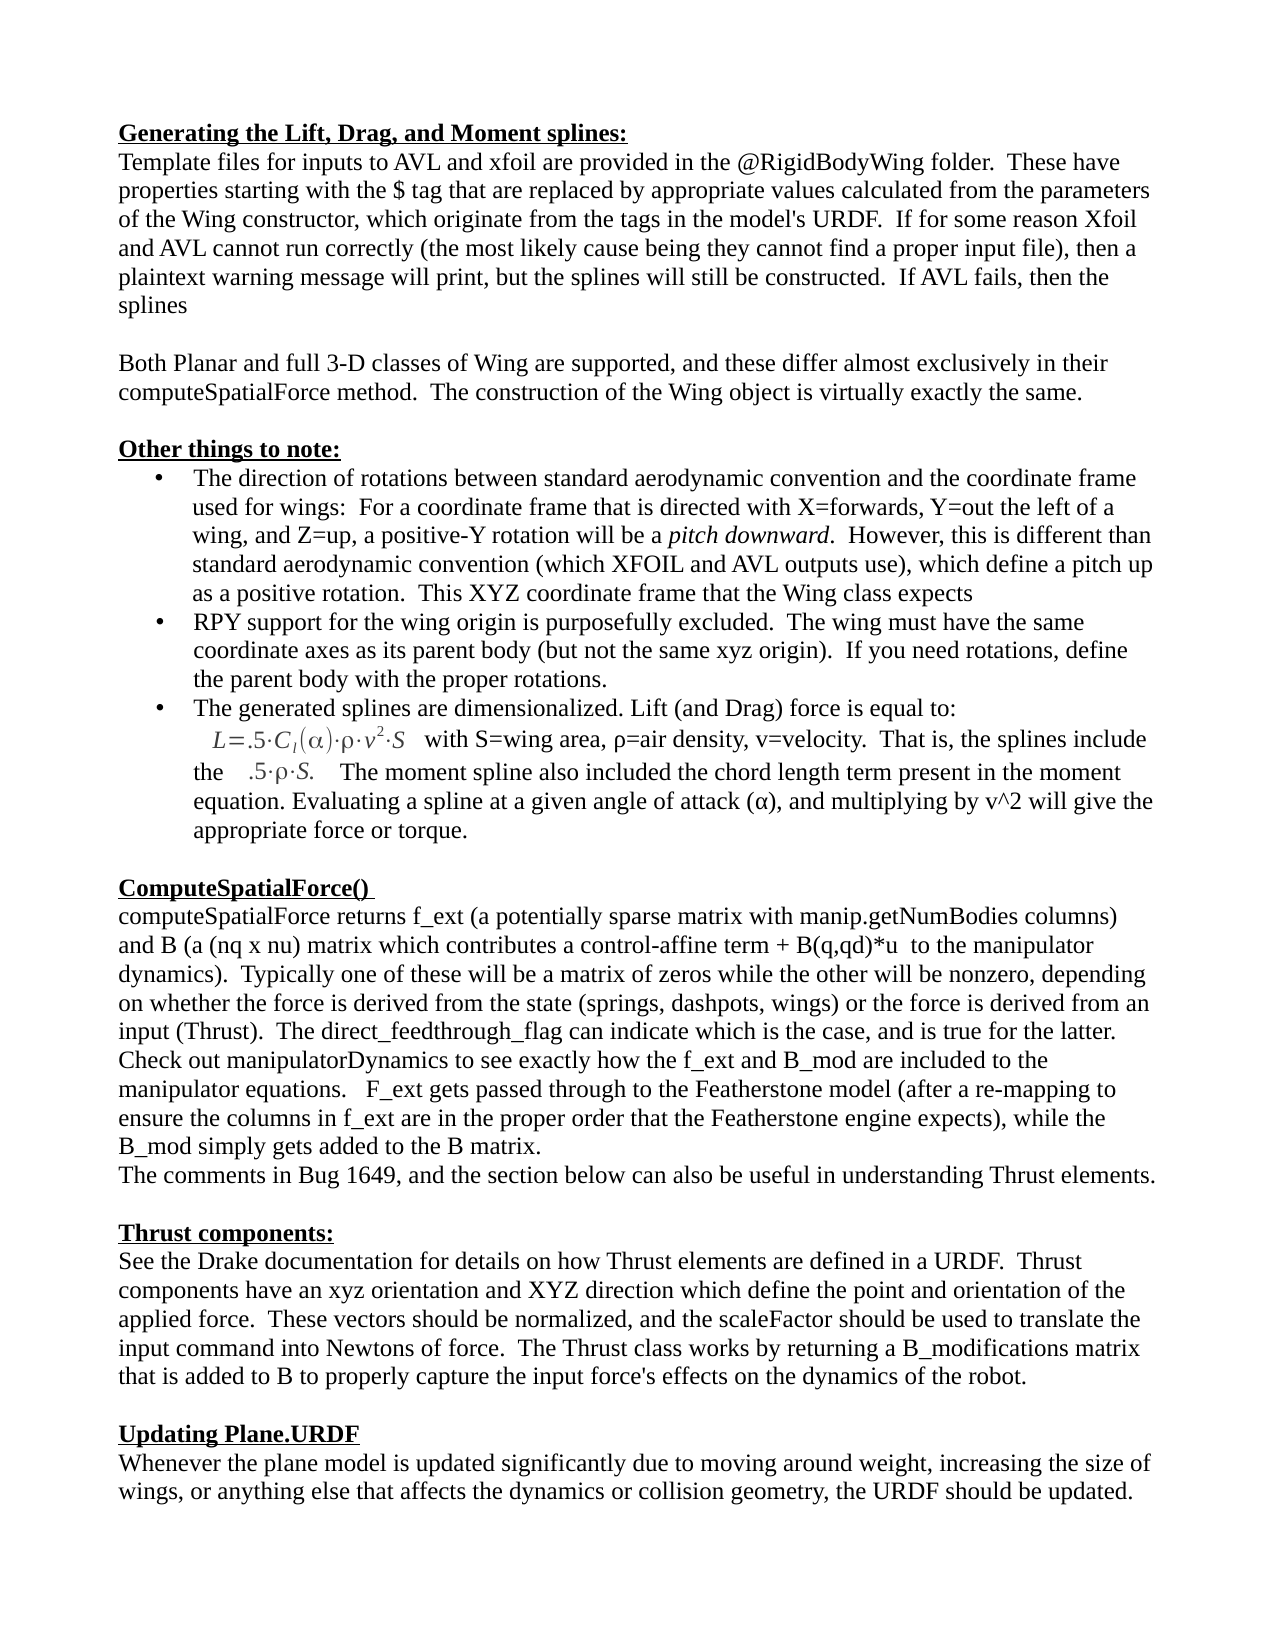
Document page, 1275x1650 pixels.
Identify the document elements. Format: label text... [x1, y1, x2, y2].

text computeSpatialForce returns f_ext (a potentially sparse matrix with manip.getNumBodies columns) and B (a (nq x nu) matrix which contributes a control-affine term + B(q,qd)*u to the manipulator dynamics). Typically one of these will be a matrix of zeros while the other will be nonzero, depending on whether the force is derived from the state (springs, dashpots, wings) or the force is derived from an input (Thrust). The direct_feedthrough_flag can indicate which is the case, and is true for the latter. Check out manipulatorDynamics to see exactly how the f_ext and B_mod are included to the manipulator equations. F_ext gets passed through to the Featherstone model (after a re-mapping to ensure the columns in f_ext are in the proper order that the Featherstone engine expects), while the B_mod simply gets added to the B matrix. [118, 901, 1157, 1160]
list RPY support for the wing origin is purposefully excluded. The wing must have the same coordinate axes as its parent body (but not the same xyz origin). If you need rotations, define the parent body with the proper rotations. [156, 607, 1157, 693]
text Updating Plane.URDF [118, 1419, 1157, 1448]
text Both Planar and full 3-D classes of Wing are supported, and these differ almost exclusively in their computeSpatialForce method. The construction of the Wing object is virtually exactly the same. [118, 348, 1157, 406]
list The direction of rotations between standard aerodynamic convention and the coordinate frame used for wings: For a coordinate frame that is directed with X=forwards, Y=out the left of a wing, and Z=up, a positive-Y rotation will be a pitch downward. However, this is different than standard aerodynamic convention (which XFOIL and AVL outputs use), which define a pitch up as a positive rotation. This XYZ coordinate frame that the Wing class expects [154, 463, 1157, 607]
text See the Drake documentation for details on how Thrust elements are defined in a URDF. Thrust components have an xyz orientation and XYZ direction which define the point and orientation of the applied force. These vectors should be normalized, and the scaleFactor should be used to translate the input command into Newtons of force. The Thrust class works by returning a B_modifications matrix that is added to B to properly capture the input force's effects on the dynamics of the robot. [118, 1246, 1157, 1390]
text The comments in Bug 1649, and the section below can also be useful in understanding Thrust elements. [118, 1160, 1157, 1189]
text Generating the Lift, Drag, and Moment splines: [118, 118, 1157, 147]
text Template files for inputs to AVL and xfoil are provided in the @RigidBodyWing folder. These have properties starting with the $ tag that are replaced by appropriate values calculated from the parameters of the Wing constructor, which originate from the tags in the model's URDF. If for some reason Xfoil and AVL cannot run correctly (the most likely cause being they cannot find a proper input file), then a plaintext warning message will print, but the splines will still be constructed. If AVL fails, then the splines [118, 147, 1157, 319]
text ComputeSpatialForce() [118, 873, 1157, 901]
text Whenever the plane model is updated significantly due to moving around weight, increasing the size of wings, or anything else that affects the dynamics or collision geometry, the URDF should be updated. [118, 1448, 1157, 1505]
text Other things to note: [118, 434, 1157, 463]
text Thrust components: [118, 1218, 1157, 1246]
list The generated splines are dimensionalized. Lift (and Drag) force is equal to: with S=wing area, ρ=air density, v=velocity. That is, the splines include the The moment spline also included the chord length term present in the moment equation. Evaluating a spline at a given angle of attack (α), and multiplying by v^2 will give the appropriate force or torque. [156, 693, 1157, 844]
